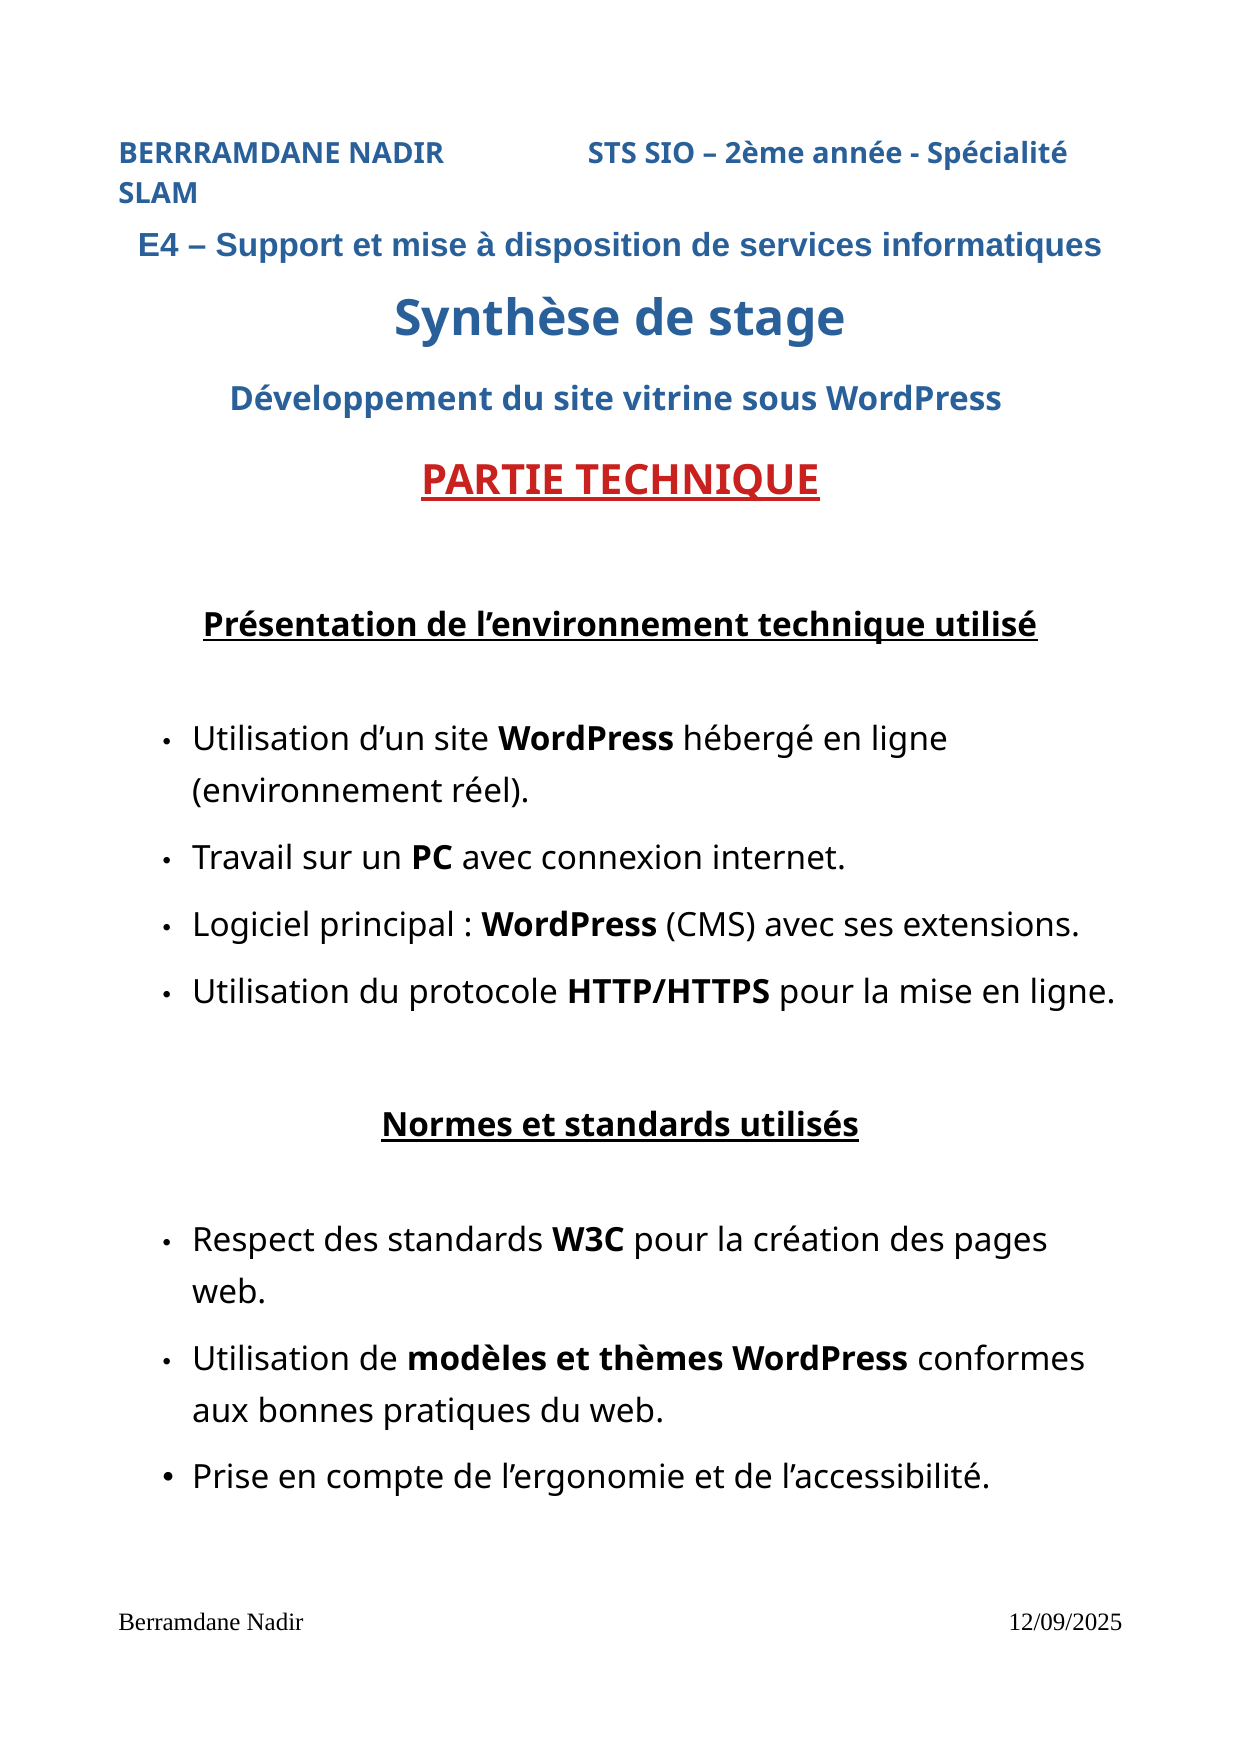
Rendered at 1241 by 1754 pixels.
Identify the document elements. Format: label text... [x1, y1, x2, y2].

list Logiciel principal : WordPress (CMS) avec ses extensions. [162, 901, 1122, 946]
list Respect des standards W3C pour la création des pages web. [162, 1215, 1122, 1313]
text Normes et standards utilisés [118, 1101, 1122, 1146]
list Utilisation du protocole HTTP/HTTPS pour la mise en ligne. [162, 967, 1122, 1013]
list Travail sur un PC avec connexion internet. [162, 834, 1122, 879]
list Utilisation de modèles et thèmes WordPress conformes aux bonnes pratiques du web. [162, 1334, 1122, 1432]
list Prise en compte de l’ergonomie et de l’accessibilité. [162, 1453, 1122, 1499]
list Utilisation d’un site WordPress hébergé en ligne (environnement réel). [162, 715, 1122, 813]
text Présentation de l’environnement technique utilisé [118, 601, 1122, 646]
text PARTIE TECHNIQUE [118, 449, 1122, 506]
